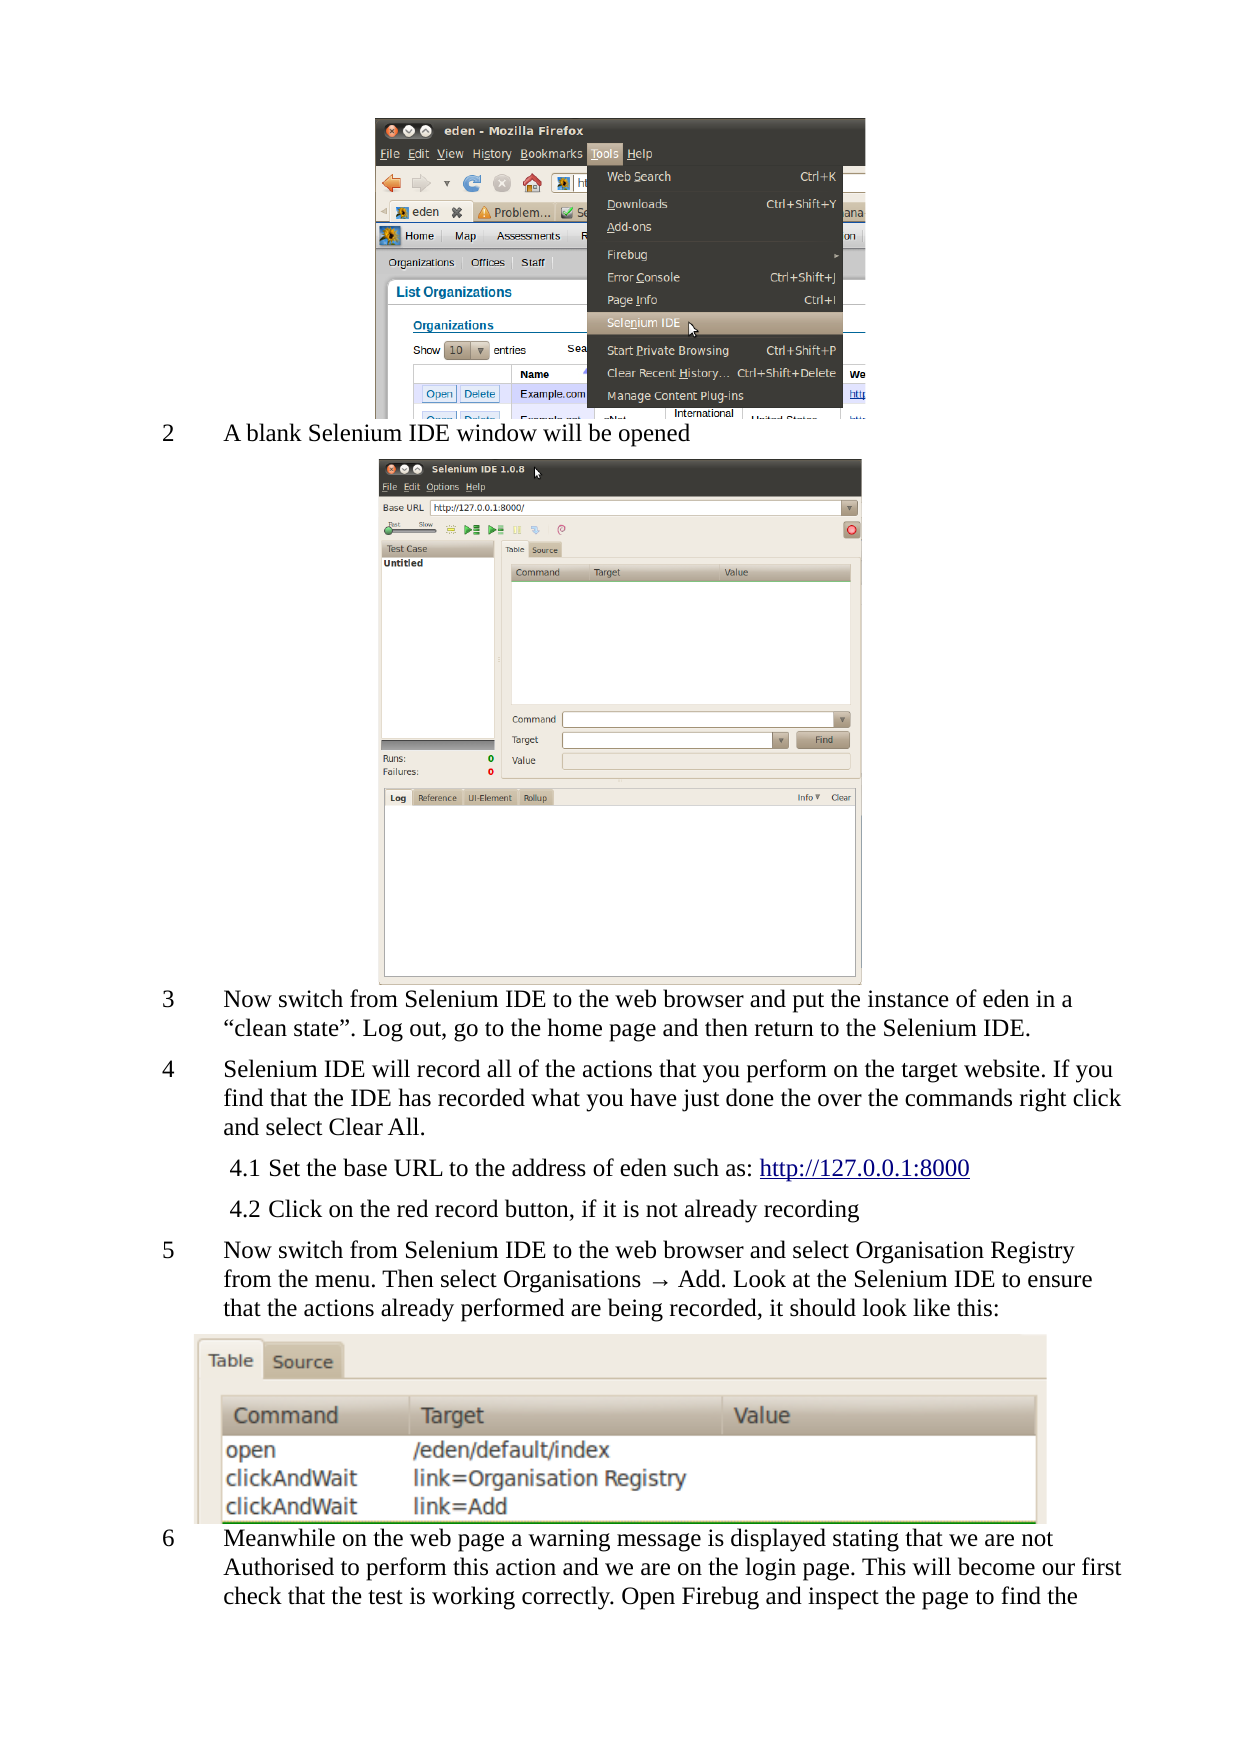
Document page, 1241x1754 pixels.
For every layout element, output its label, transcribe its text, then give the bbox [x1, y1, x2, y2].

list Set the base URL to the address of eden such as: http://127.0.0.1:8000 [223, 1153, 1122, 1182]
list Now switch from Selenium IDE to the web browser and put the instance of eden in a “clean state”. Log out, go to the home page and then return to the Selenium IDE. [156, 459, 1122, 1042]
list Click on the red record button, if it is not already recording [223, 1194, 1122, 1223]
list Meanwhile on the web page a warning message is displayed stating that we are not Authorised to perform this action and we are on the login page. This will become our first check that the test is working correctly. Open Firebug and inspect the page to find the [156, 1334, 1122, 1610]
picture [375, 118, 866, 419]
list A blank Selenium IDE window will be opened [156, 118, 1122, 447]
list Selenium IDE will record all of the actions that you perform on the target website. If you find that the IDE has recorded what you have just done the over the commands right click and select Clear All. [156, 1054, 1122, 1141]
picture [193, 1334, 1047, 1524]
list Now switch from Selenium IDE to the web browser and select Organisation Registry from the menu. Then select Organisations → Add. Look at the Selenium IDE to ensure that the actions already performed are being recorded, it should look like this: [156, 1236, 1122, 1322]
picture [378, 459, 862, 985]
